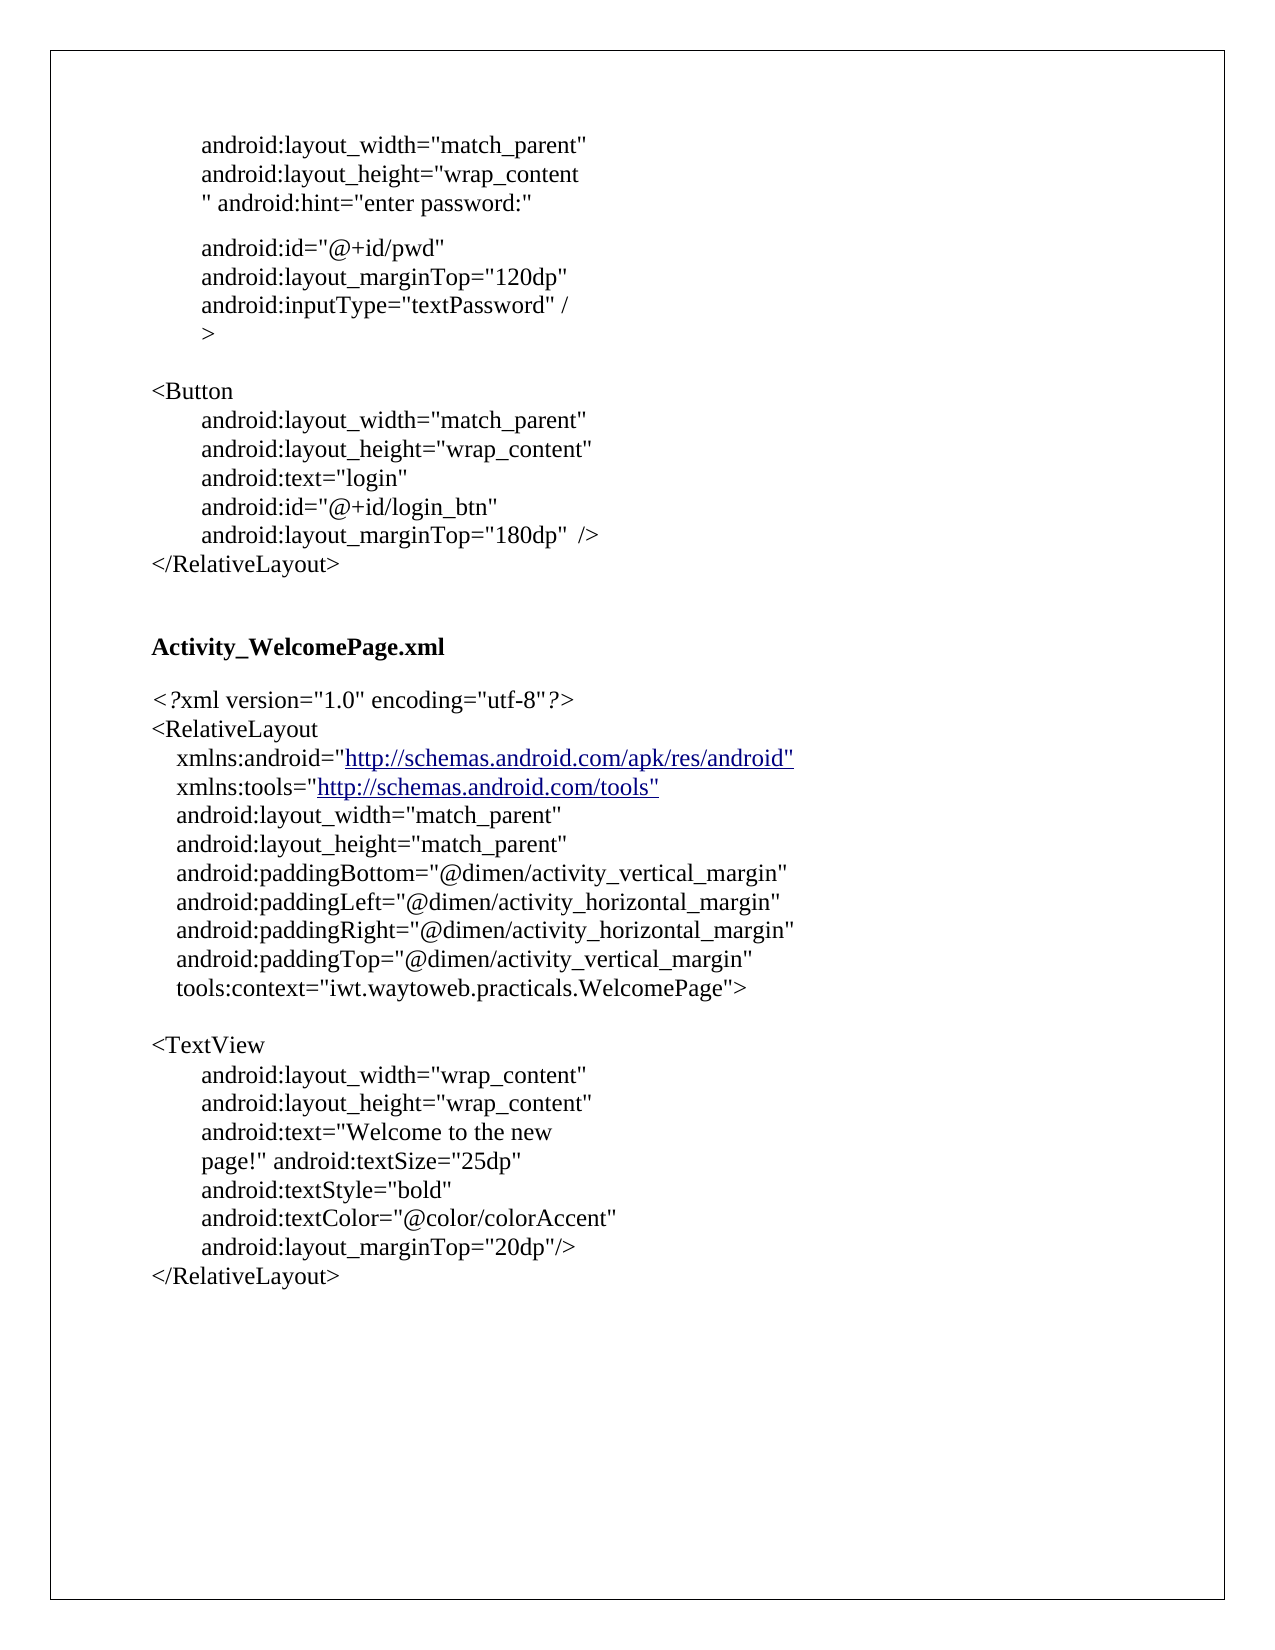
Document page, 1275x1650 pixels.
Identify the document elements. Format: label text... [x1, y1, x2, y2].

text </RelativeLayout> [151, 549, 1218, 578]
text android:layout_width="match_parent" android:layout_height="wrap_content" android:text="login" android:id="@+id/login_btn" android:layout_marginTop="180dp" /> [201, 405, 599, 549]
text android:layout_width="match_parent" android:layout_height="wrap_content" android:hint="enter password:" [201, 130, 587, 216]
text android:id="@+id/pwd" android:layout_marginTop="120dp" android:inputType="textPassword" /> [201, 233, 582, 348]
text <RelativeLayout xmlns:android="http://schemas.android.com/apk/res/android" xmlns:tools="http://schemas.android.com/tools" android:layout_width="match_parent" android:layout_height="match_parent" android:paddingBottom="@dimen/activity_vertical_margin" android:paddingLeft="@dimen/activity_horizontal_margin" android:paddingRight="@dimen/activity_horizontal_margin" android:paddingTop="@dimen/activity_vertical_margin" tools:context="iwt.waytoweb.practicals.WelcomePage"> [151, 714, 942, 1002]
text <Button [151, 377, 1218, 405]
text <?xml version="1.0" encoding="utf-8"?> [151, 686, 1218, 714]
text android:layout_width="wrap_content" android:layout_height="wrap_content" android:text="Welcome to the new page!" android:textSize="25dp" android:textStyle="bold" android:textColor="@color/colorAccent" android:layout_marginTop="20dp"/> [201, 1060, 623, 1261]
text <TextView [151, 1031, 1218, 1059]
subtitle Activity_WelcomePage.xml [151, 632, 1218, 660]
text </RelativeLayout> [151, 1261, 1218, 1290]
